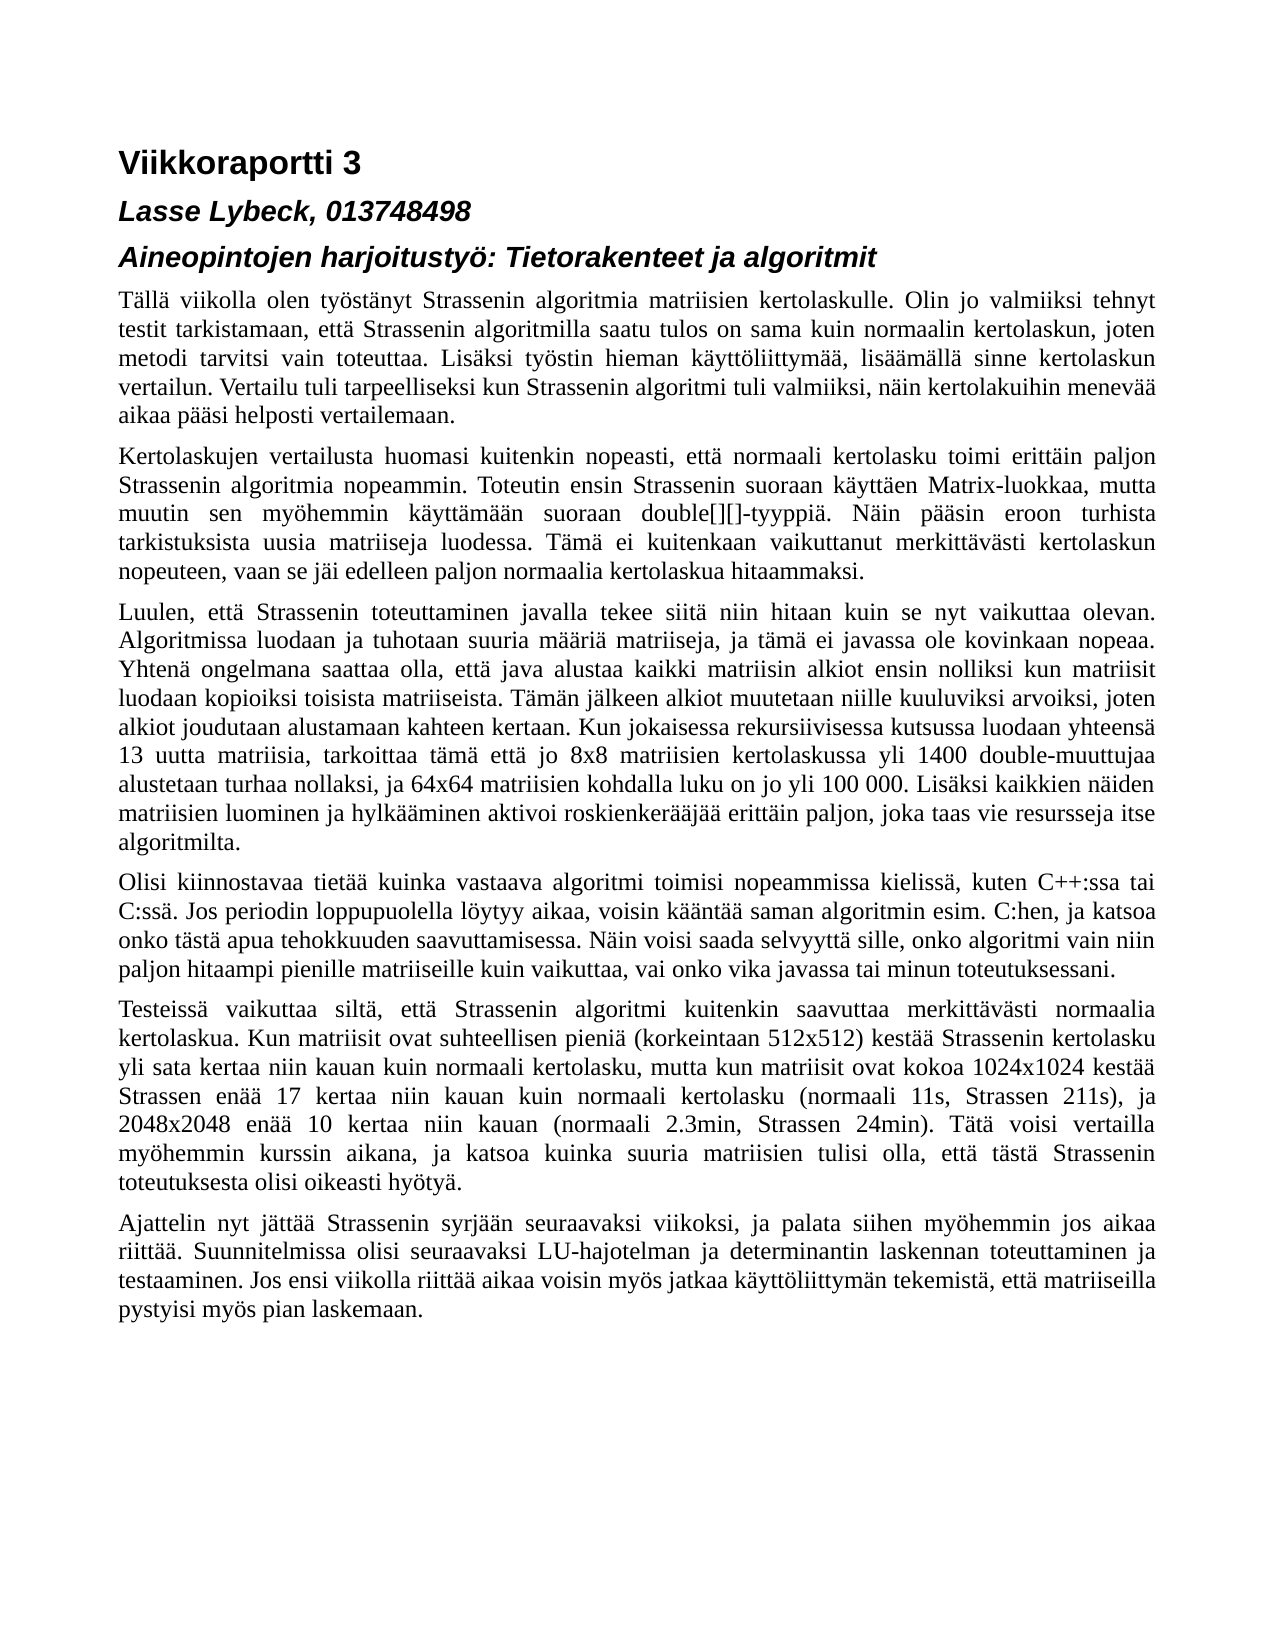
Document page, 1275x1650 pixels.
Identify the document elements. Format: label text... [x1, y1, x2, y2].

subtitle Lasse Lybeck, 013748498 [118, 194, 1157, 228]
text Tällä viikolla olen työstänyt Strassenin algoritmia matriisien kertolaskulle. Olin jo valmiiksi tehnyt testit tarkistamaan, että Strassenin algoritmilla saatu tulos on sama kuin normaalin kertolaskun, joten metodi tarvitsi vain toteuttaa. Lisäksi työstin hieman käyttöliittymää, lisäämällä sinne kertolaskun vertailun. Vertailu tuli tarpeelliseksi kun Strassenin algoritmi tuli valmiiksi, näin kertolakuihin menevää aikaa pääsi helposti vertailemaan. [118, 285, 1157, 429]
text Luulen, että Strassenin toteuttaminen javalla tekee siitä niin hitaan kuin se nyt vaikuttaa olevan. Algoritmissa luodaan ja tuhotaan suuria määriä matriiseja, ja tämä ei javassa ole kovinkaan nopeaa. Yhtenä ongelmana saattaa olla, että java alustaa kaikki matriisin alkiot ensin nolliksi kun matriisit luodaan kopioiksi toisista matriiseista. Tämän jälkeen alkiot muutetaan niille kuuluviksi arvoiksi, joten alkiot joudutaan alustamaan kahteen kertaan. Kun jokaisessa rekursiivisessa kutsussa luodaan yhteensä 13 uutta matriisia, tarkoittaa tämä että jo 8x8 matriisien kertolaskussa yli 1400 double-muuttujaa alustetaan turhaa nollaksi, ja 64x64 matriisien kohdalla luku on jo yli 100 000. Lisäksi kaikkien näiden matriisien luominen ja hylkääminen aktivoi roskienkerääjää erittäin paljon, joka taas vie resursseja itse algoritmilta. [118, 597, 1157, 856]
text Kertolaskujen vertailusta huomasi kuitenkin nopeasti, että normaali kertolasku toimi erittäin paljon Strassenin algoritmia nopeammin. Toteutin ensin Strassenin suoraan käyttäen Matrix-luokkaa, mutta muutin sen myöhemmin käyttämään suoraan double[][]-tyyppiä. Näin pääsin eroon turhista tarkistuksista uusia matriiseja luodessa. Tämä ei kuitenkaan vaikuttanut merkittävästi kertolaskun nopeuteen, vaan se jäi edelleen paljon normaalia kertolaskua hitaammaksi. [118, 441, 1157, 585]
text Olisi kiinnostavaa tietää kuinka vastaava algoritmi toimisi nopeammissa kielissä, kuten C++:ssa tai C:ssä. Jos periodin loppupuolella löytyy aikaa, voisin kääntää saman algoritmin esim. C:hen, ja katsoa onko tästä apua tehokkuuden saavuttamisessa. Näin voisi saada selvyyttä sille, onko algoritmi vain niin paljon hitaampi pienille matriiseille kuin vaikuttaa, vai onko vika javassa tai minun toteutuksessani. [118, 867, 1157, 982]
text Ajattelin nyt jättää Strassenin syrjään seuraavaksi viikoksi, ja palata siihen myöhemmin jos aikaa riittää. Suunnitelmissa olisi seuraavaksi LU-hajotelman ja determinantin laskennan toteuttaminen ja testaaminen. Jos ensi viikolla riittää aikaa voisin myös jatkaa käyttöliittymän tekemistä, että matriiseilla pystyisi myös pian laskemaan. [118, 1208, 1157, 1323]
subtitle Aineopintojen harjoitustyö: Tietorakenteet ja algoritmit [118, 240, 1157, 273]
text Testeissä vaikuttaa siltä, että Strassenin algoritmi kuitenkin saavuttaa merkittävästi normaalia kertolaskua. Kun matriisit ovat suhteellisen pieniä (korkeintaan 512x512) kestää Strassenin kertolasku yli sata kertaa niin kauan kuin normaali kertolasku, mutta kun matriisit ovat kokoa 1024x1024 kestää Strassen enää 17 kertaa niin kauan kuin normaali kertolasku (normaali 11s, Strassen 211s), ja 2048x2048 enää 10 kertaa niin kauan (normaali 2.3min, Strassen 24min). Tätä voisi vertailla myöhemmin kurssin aikana, ja katsoa kuinka suuria matriisien tulisi olla, että tästä Strassenin toteutuksesta olisi oikeasti hyötyä. [118, 994, 1157, 1196]
subtitle Viikkoraportti 3 [118, 143, 1157, 182]
